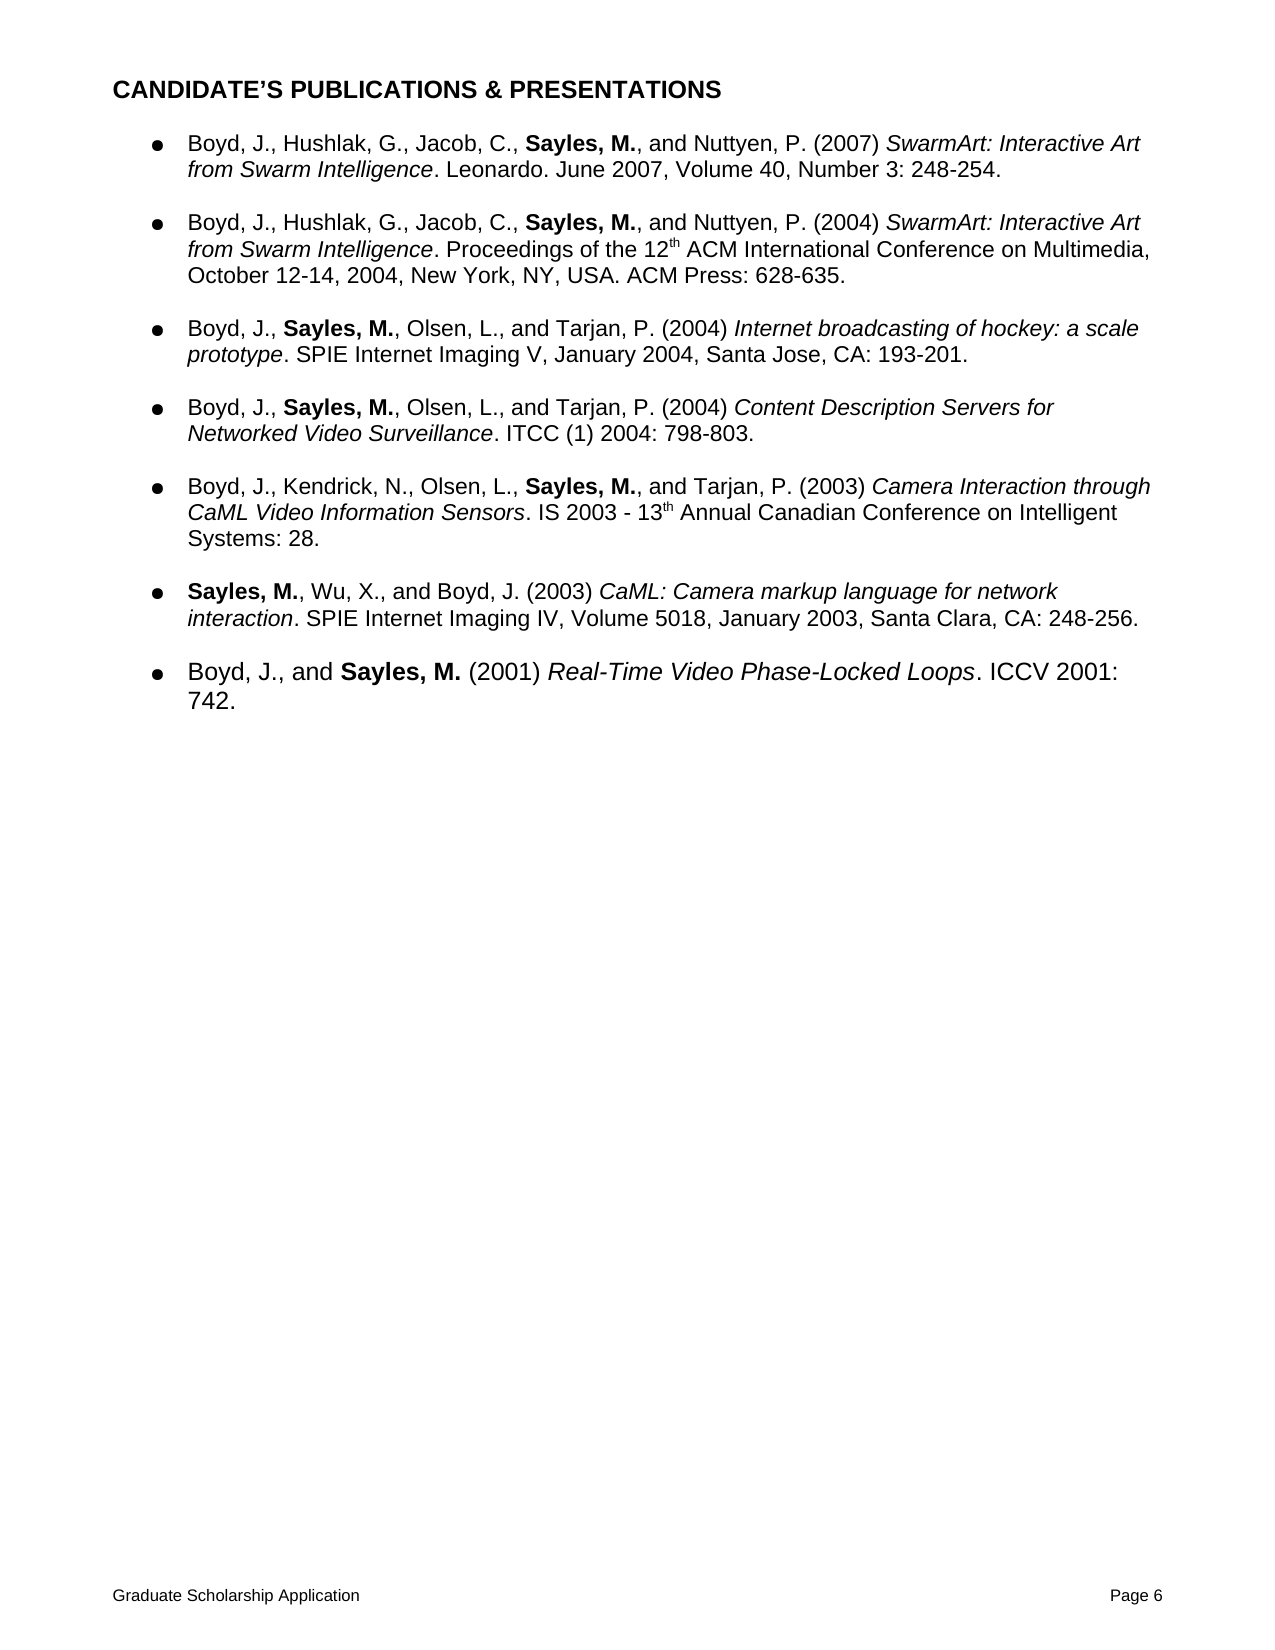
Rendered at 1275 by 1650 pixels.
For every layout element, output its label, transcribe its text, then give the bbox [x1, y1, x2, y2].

list Boyd, J., Sayles, M., Olsen, L., and Tarjan, P. (2004) Internet broadcasting of hockey: a scale prototype. SPIE Internet Imaging V, January 2004, Santa Jose, CA: 193-201. [150, 314, 1162, 367]
list Boyd, J., Sayles, M., Olsen, L., and Tarjan, P. (2004) Content Description Servers for Networked Video Surveillance. ITCC (1) 2004: 798-803. [150, 394, 1162, 446]
list Boyd, J., and Sayles, M. (2001) Real-Time Video Phase-Locked Loops. ICCV 2001: 742. [150, 657, 1162, 715]
list Boyd, J., Hushlak, G., Jacob, C., Sayles, M., and Nuttyen, P. (2004) SwarmArt: Interactive Art from Swarm Intelligence. Proceedings of the 12th ACM International Conference on Multimedia, October 12-14, 2004, New York, NY, USA. ACM Press: 628-635. [150, 209, 1162, 288]
subtitle CANDIDATE’S PUBLICATIONS & PRESENTATIONS [112, 75, 1162, 104]
list Boyd, J., Kendrick, N., Olsen, L., Sayles, M., and Tarjan, P. (2003) Camera Interaction through CaML Video Information Sensors. IS 2003 - 13th Annual Canadian Conference on Intelligent Systems: 28. [150, 473, 1162, 552]
list Boyd, J., Hushlak, G., Jacob, C., Sayles, M., and Nuttyen, P. (2007) SwarmArt: Interactive Art from Swarm Intelligence. Leonardo. June 2007, Volume 40, Number 3: 248-254. [150, 130, 1162, 183]
list Sayles, M., Wu, X., and Boyd, J. (2003) CaML: Camera markup language for network interaction. SPIE Internet Imaging IV, Volume 5018, January 2003, Santa Clara, CA: 248-256. [150, 578, 1162, 631]
